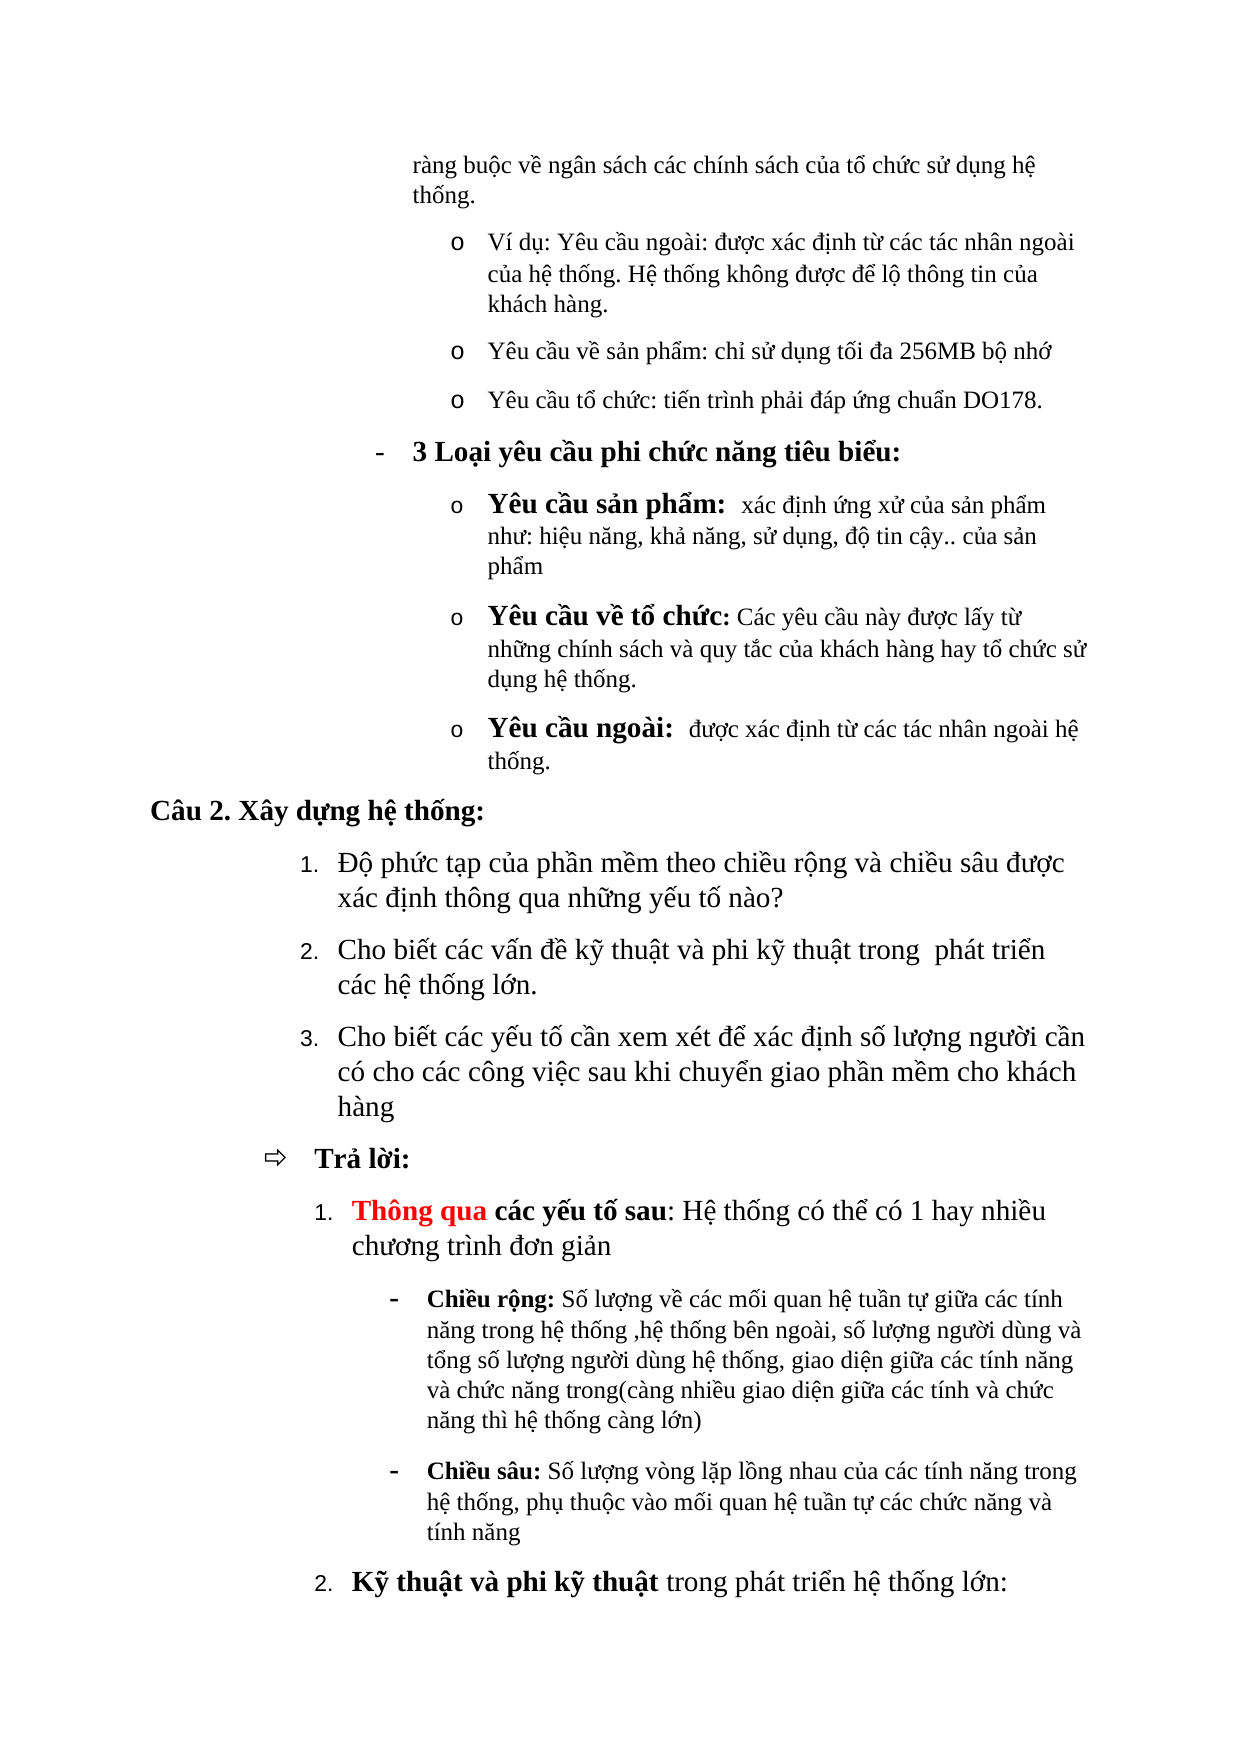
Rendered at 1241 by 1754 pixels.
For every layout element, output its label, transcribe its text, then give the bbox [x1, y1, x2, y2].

list Cho biết các vấn đề kỹ thuật và phi kỹ thuật trong phát triển các hệ thống lớn. [300, 932, 1090, 1001]
list Ví dụ: Yêu cầu ngoài: được xác định từ các tác nhân ngoài của hệ thống. Hệ thống không được để lộ thông tin của khách hàng. [450, 227, 1090, 318]
list Yêu cầu tổ chức: tiến trình phải đáp ứng chuẩn DO178. [450, 385, 1090, 416]
list Độ phức tạp của phần mềm theo chiều rộng và chiều sâu được xác định thông qua những yếu tố nào? [300, 845, 1090, 913]
list Kỹ thuật và phi kỹ thuật trong phát triển hệ thống lớn: [314, 1564, 1090, 1597]
list Chiều sâu: Số lượng vòng lặp lồng nhau của các tính năng trong hệ thống, phụ thuộc vào mối quan hệ tuần tự các chức năng và tính năng [389, 1452, 1090, 1546]
list Trả lời: [262, 1141, 1090, 1175]
list Yêu cầu sản phẩm: xác định ứng xử của sản phẩm như: hiệu năng, khả năng, sử dụng, độ tin cậy.. của sản phẩm [450, 486, 1090, 580]
list ràng buộc về ngân sách các chính sách của tổ chức sử dụng hệ thống. [375, 150, 1090, 209]
list Thông qua các yếu tố sau: Hệ thống có thể có 1 hay nhiều chương trình đơn giản [314, 1193, 1090, 1262]
list Yêu cầu về sản phẩm: chỉ sử dụng tối đa 256MB bộ nhớ [450, 336, 1090, 367]
list Yêu cầu về tổ chức: Các yêu cầu này được lấy từ những chính sách và quy tắc của khách hàng hay tổ chức sử dụng hệ thống. [450, 598, 1090, 692]
list 3 Loại yêu cầu phi chức năng tiêu biểu: [375, 434, 1090, 467]
text Câu 2. Xây dựng hệ thống: [150, 793, 1090, 826]
list Chiều rộng: Số lượng về các mối quan hệ tuần tự giữa các tính năng trong hệ thống ,hệ thống bên ngoài, số lượng người dùng và tổng số lượng người dùng hệ thống, giao diện giữa các tính năng và chức năng trong(càng nhiều giao diện giữa các tính và chức năng thì hệ thống càng lớn) [389, 1280, 1090, 1434]
list Yêu cầu ngoài: được xác định từ các tác nhân ngoài hệ thống. [450, 711, 1090, 775]
list Cho biết các yếu tố cần xem xét để xác định số lượng người cần có cho các công việc sau khi chuyển giao phần mềm cho khách hàng [300, 1019, 1090, 1123]
